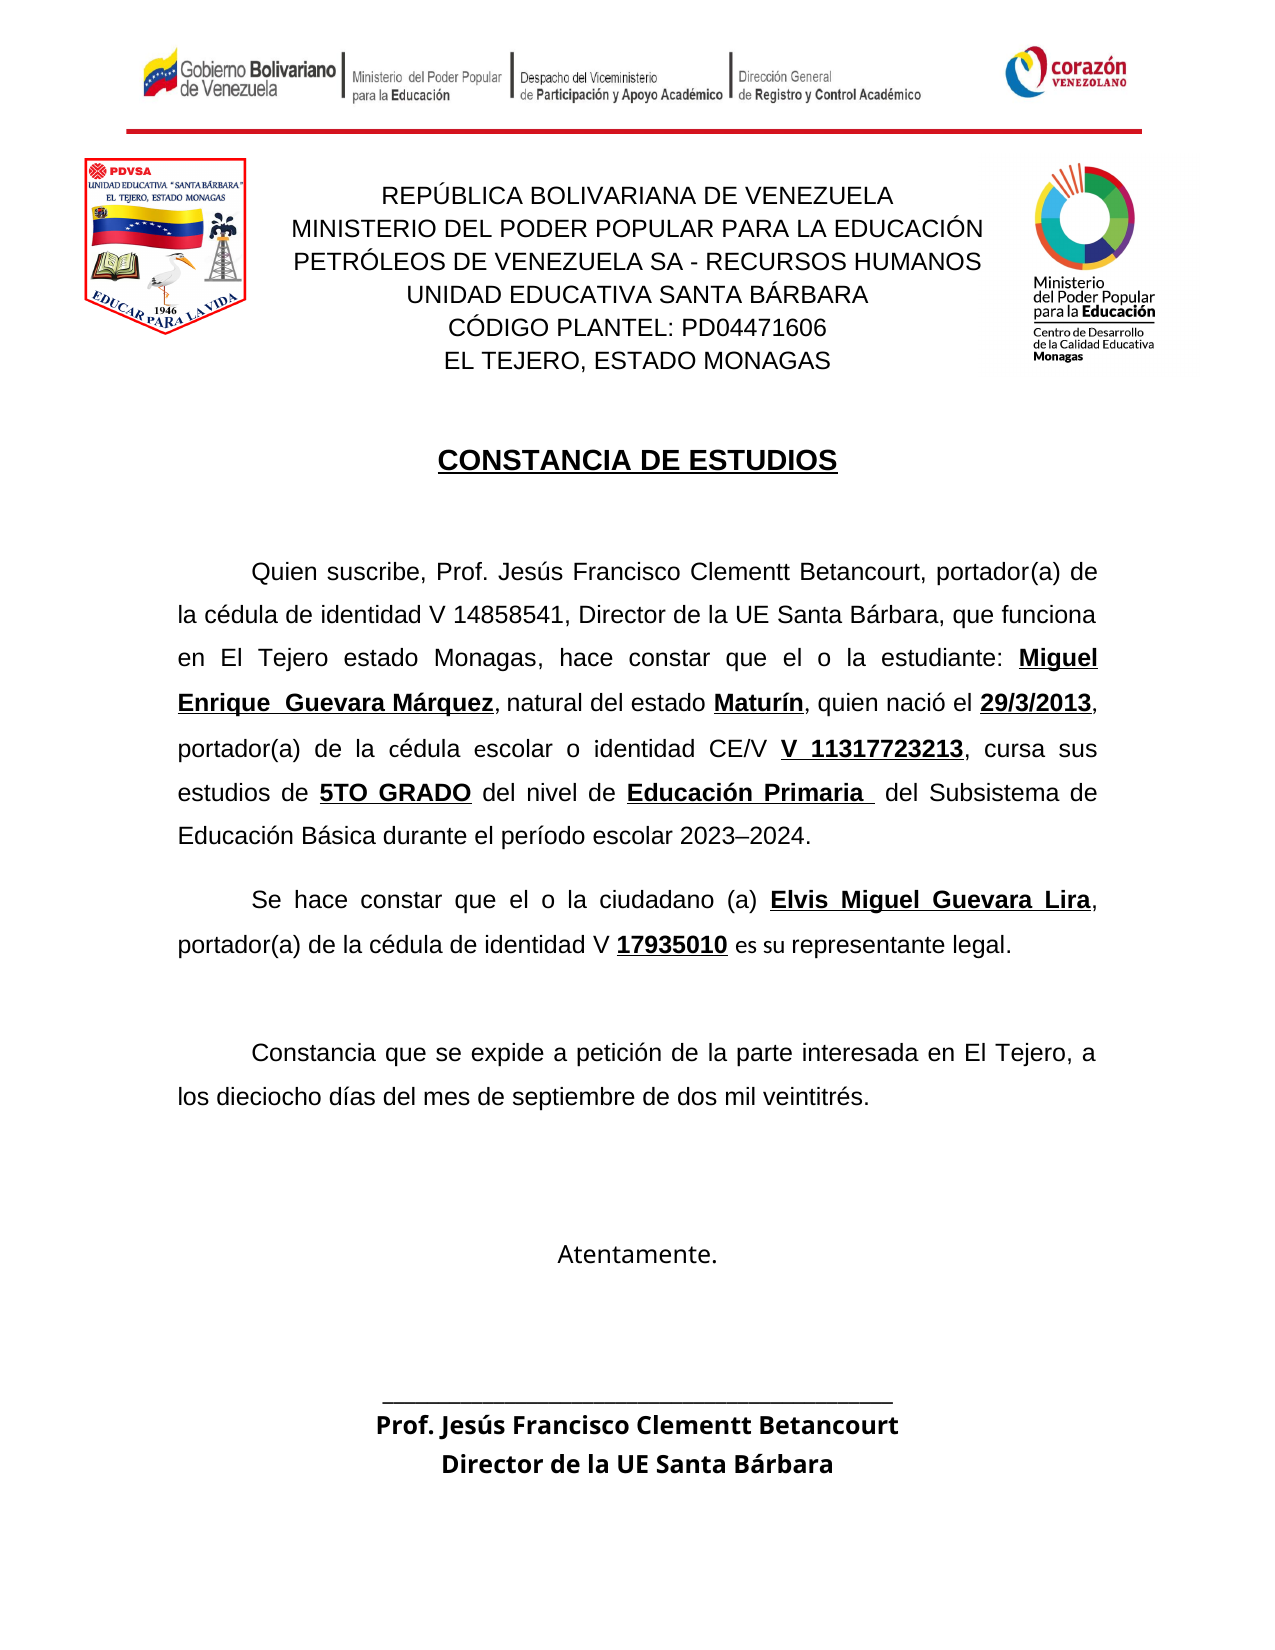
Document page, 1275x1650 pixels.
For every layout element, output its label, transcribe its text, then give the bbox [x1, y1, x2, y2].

text Director de la UE Santa Bárbara [177, 1447, 1098, 1481]
text Se hace constar que el o la ciudadano (a) Elvis Miguel Guevara Lira, portador(a) de la cédula de identidad V 17935010 es su representante legal. [177, 885, 1098, 959]
picture [79, 158, 252, 335]
text Quien suscribe, Prof. Jesús Francisco Clementt Betancourt, portador(a) de la cédula de identidad V 14858541, Director de la UE Santa Bárbara, que funciona en El Tejero estado Monagas, hace constar que el o la estudiante: Miguel Enrique Guevara Márquez, natural del estado Maturín, quien nació el 29/3/2013, portador(a) de la cédula escolar o identidad CE/V V 11317723213, cursa sus estudios de 5TO GRADO del nivel de Educación Primaria del Subsistema de Educación Básica durante el período escolar 2023–2024. [177, 557, 1098, 849]
text Constancia que se expide a petición de la parte interesada en El Tejero, a los dieciocho días del mes de septiembre de dos mil veintitrés. [177, 1038, 1098, 1110]
subtitle REPÚBLICA BOLIVARIANA DE VENEZUELA [252, 181, 978, 209]
text ______________________________________________ [177, 1373, 1098, 1407]
picture [126, 11, 1142, 134]
text EL TEJERO, ESTADO MONAGAS [177, 346, 978, 374]
text CÓDIGO PLANTEL: PD04471606 [177, 313, 978, 341]
subtitle CONSTANCIA DE ESTUDIOS [177, 443, 1098, 476]
subtitle MINISTERIO DEL PODER POPULAR PARA LA EDUCACIÓN [252, 214, 978, 242]
text Atentamente. [177, 1237, 1098, 1271]
subtitle PETRÓLEOS DE VENEZUELA SA - RECURSOS HUMANOS [252, 247, 978, 275]
picture [978, 153, 1200, 377]
text Prof. Jesús Francisco Clementt Betancourt [177, 1407, 1098, 1441]
text UNIDAD EDUCATIVA SANTA BÁRBARA [252, 280, 978, 308]
